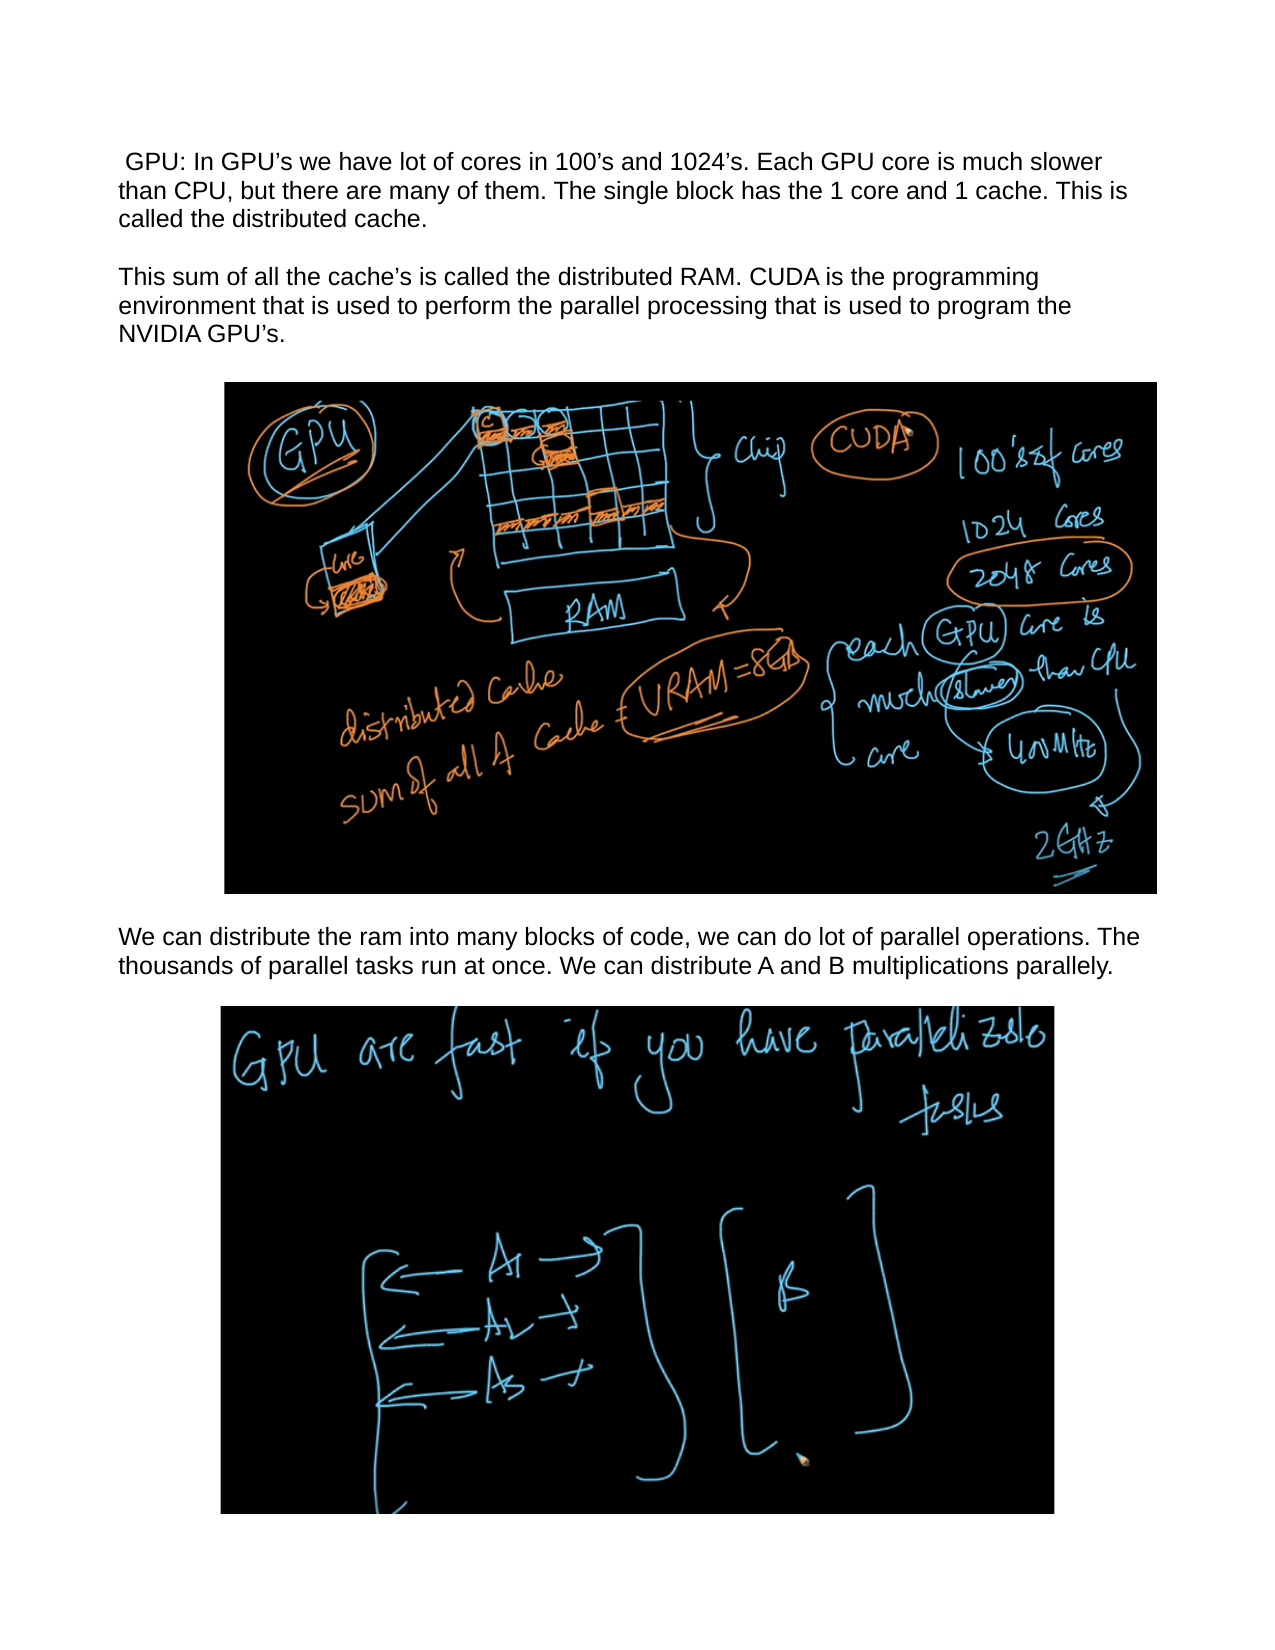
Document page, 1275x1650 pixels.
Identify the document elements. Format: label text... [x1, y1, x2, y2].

picture [220, 1006, 1055, 1514]
text This sum of all the cache’s is called the distributed RAM. CUDA is the programming environment that is used to perform the parallel processing that is used to program the NVIDIA GPU’s. [118, 262, 1157, 348]
text We can distribute the ram into many blocks of code, we can do lot of parallel operations. The thousands of parallel tasks run at once. We can distribute A and B multiplications parallely. [118, 922, 1157, 979]
picture [224, 382, 1157, 894]
text GPU: In GPU’s we have lot of cores in 100’s and 1024’s. Each GPU core is much slower than CPU, but there are many of them. The single block has the 1 core and 1 cache. This is called the distributed cache. [118, 147, 1157, 233]
